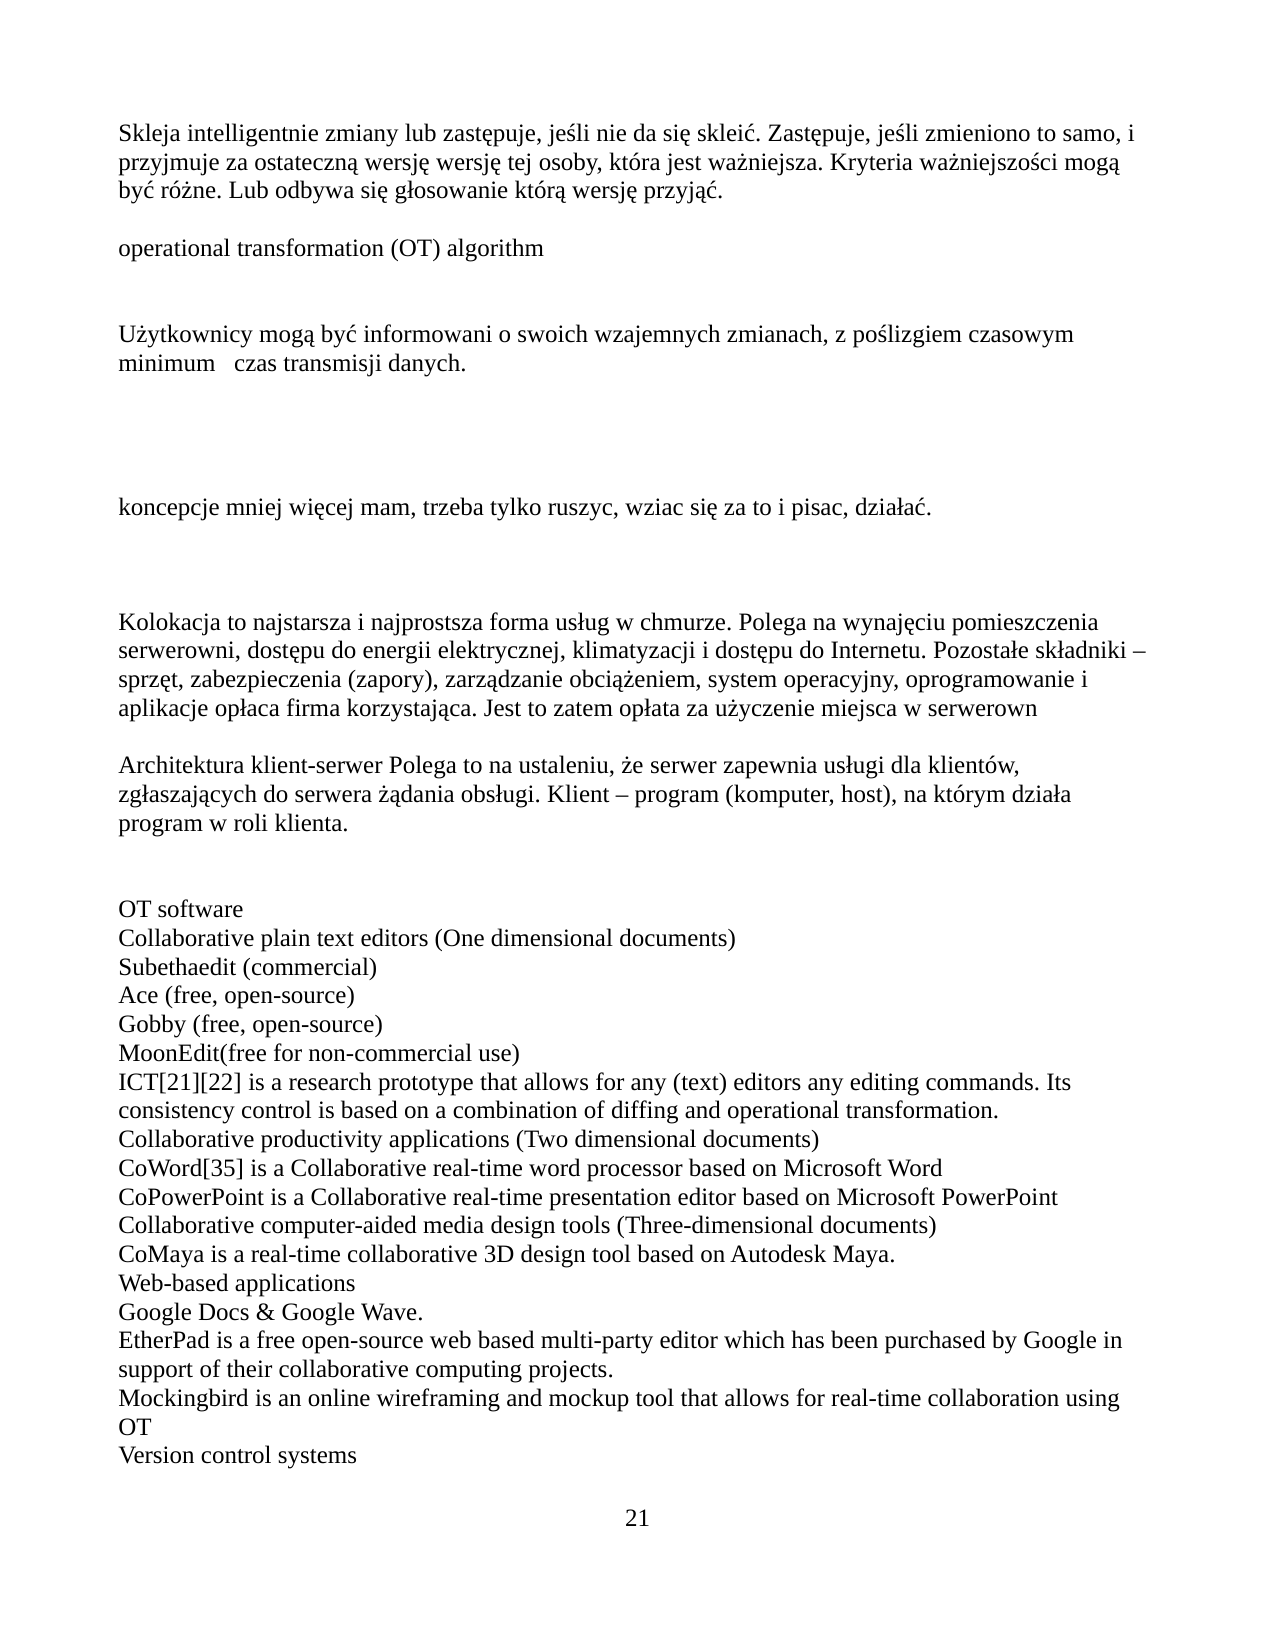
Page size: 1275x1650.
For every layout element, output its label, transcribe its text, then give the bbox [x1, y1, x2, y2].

text operational transformation (OT) algorithm [118, 233, 1157, 262]
text Subethaedit (commercial) [118, 952, 1157, 981]
text koncepcje mniej więcej mam, trzeba tylko ruszyc, wziac się za to i pisac, działać. [118, 492, 1157, 521]
text Gobby (free, open-source) [118, 1009, 1157, 1038]
text Kolokacja to najstarsza i najprostsza forma usług w chmurze. Polega na wynajęciu pomieszczenia serwerowni, dostępu do energii elektrycznej, klimatyzacji i dostępu do Internetu. Pozostałe składniki – sprzęt, zabezpieczenia (zapory), zarządzanie obciążeniem, system operacyjny, oprogramowanie i aplikacje opłaca firma korzystająca. Jest to zatem opłata za użyczenie miejsca w serwerown [118, 607, 1157, 722]
text CoPowerPoint is a Collaborative real-time presentation editor based on Microsoft PowerPoint [118, 1182, 1157, 1211]
text Google Docs & Google Wave. [118, 1297, 1157, 1326]
text Version control systems [118, 1441, 1157, 1469]
text Collaborative plain text editors (One dimensional documents) [118, 923, 1157, 952]
text Skleja intelligentnie zmiany lub zastępuje, jeśli nie da się skleić. Zastępuje, jeśli zmieniono to samo, i przyjmuje za ostateczną wersję wersję tej osoby, która jest ważniejsza. Kryteria ważniejszości mogą być różne. Lub odbywa się głosowanie którą wersję przyjąć. [118, 118, 1157, 204]
text Mockingbird is an online wireframing and mockup tool that allows for real-time collaboration using OT [118, 1383, 1157, 1441]
text EtherPad is a free open-source web based multi-party editor which has been purchased by Google in support of their collaborative computing projects. [118, 1326, 1157, 1383]
text Collaborative productivity applications (Two dimensional documents) [118, 1124, 1157, 1153]
text ICT[21][22] is a research prototype that allows for any (text) editors any editing commands. Its consistency control is based on a combination of diffing and operational transformation. [118, 1067, 1157, 1124]
text Architektura klient-serwer Polega to na ustaleniu, że serwer zapewnia usługi dla klientów, zgłaszających do serwera żądania obsługi. Klient – program (komputer, host), na którym działa program w roli klienta. [118, 751, 1157, 837]
text OT software [118, 894, 1157, 923]
text Collaborative computer-aided media design tools (Three-dimensional documents) [118, 1211, 1157, 1239]
text Web-based applications [118, 1268, 1157, 1297]
text Ace (free, open-source) [118, 981, 1157, 1009]
text MoonEdit(free for non-commercial use) [118, 1038, 1157, 1067]
text Użytkownicy mogą być informowani o swoich wzajemnych zmianach, z poślizgiem czasowym minimum czas transmisji danych. [118, 319, 1157, 377]
text CoWord[35] is a Collaborative real-time word processor based on Microsoft Word [118, 1153, 1157, 1182]
text CoMaya is a real-time collaborative 3D design tool based on Autodesk Maya. [118, 1239, 1157, 1268]
